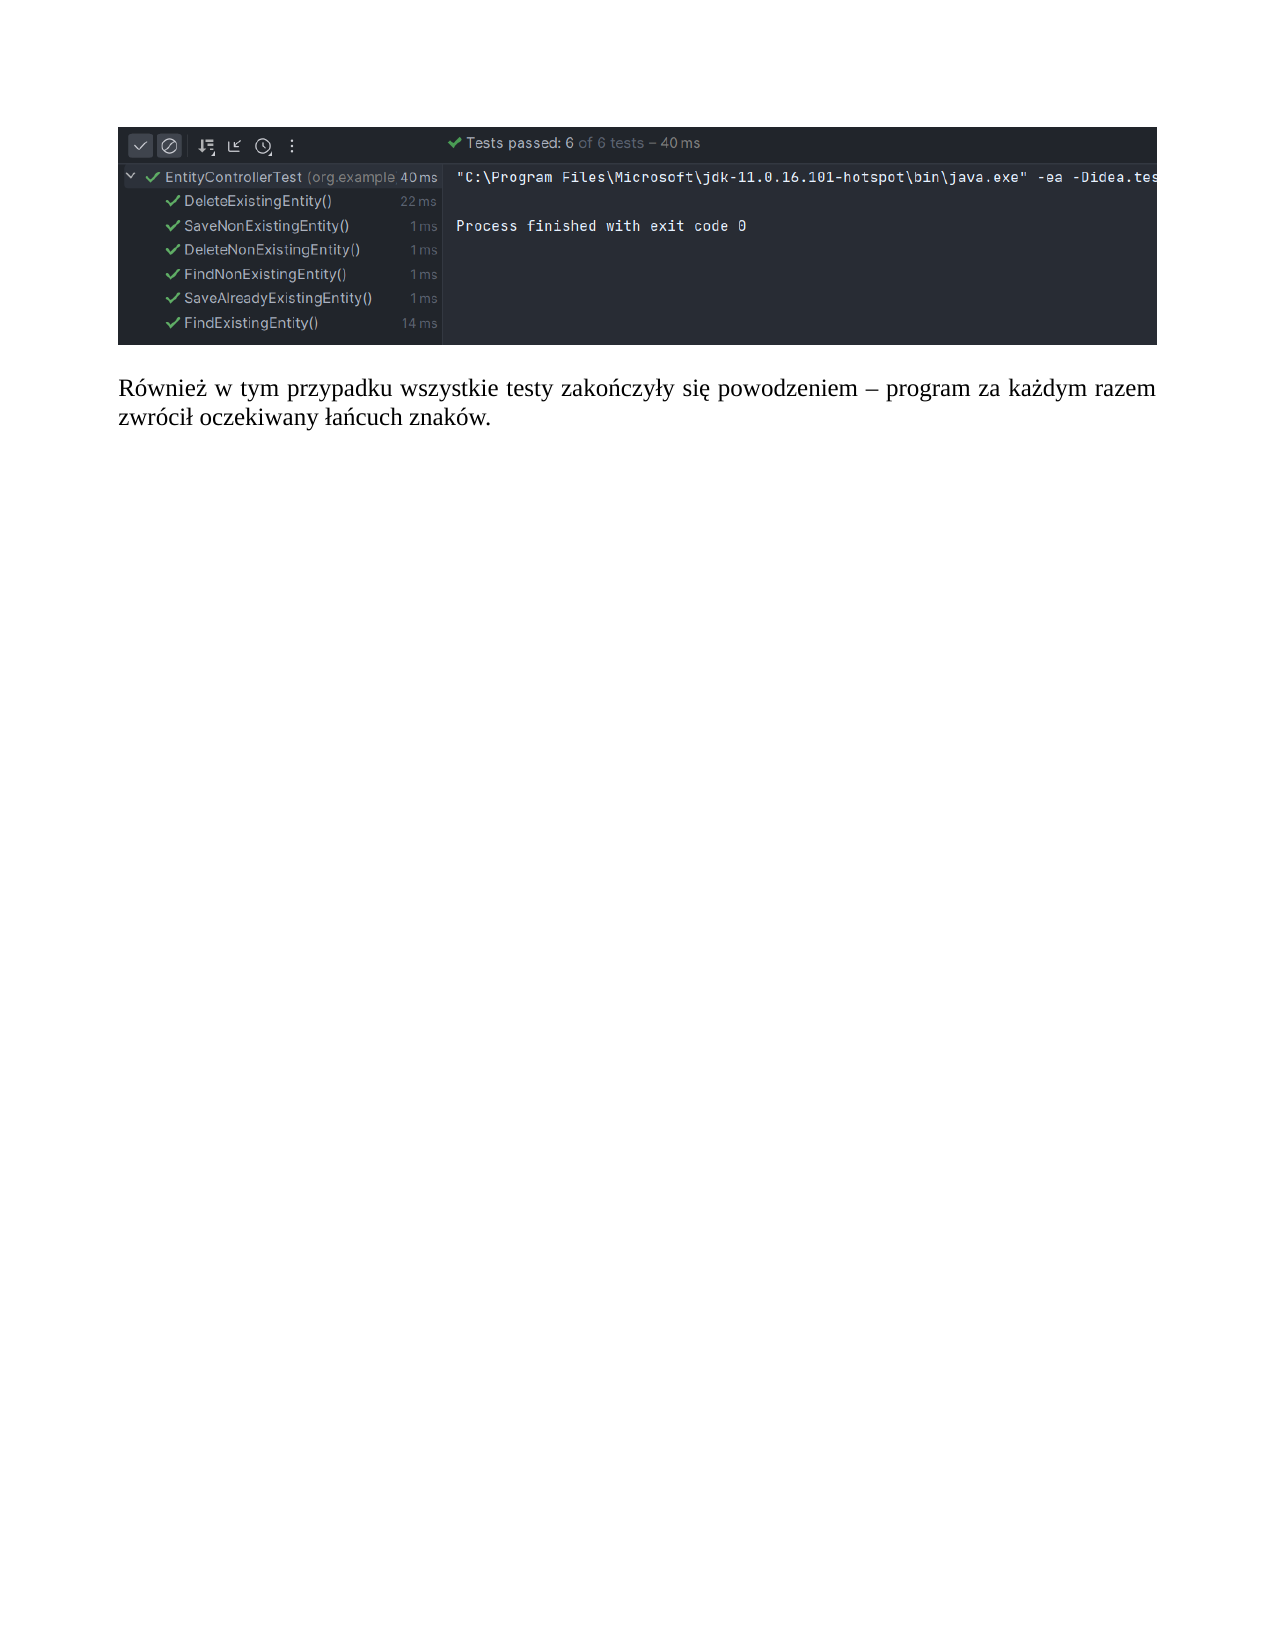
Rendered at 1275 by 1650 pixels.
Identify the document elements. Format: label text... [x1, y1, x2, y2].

picture [118, 127, 1157, 345]
text Również w tym przypadku wszystkie testy zakończyły się powodzeniem – program za każdym razem zwrócił oczekiwany łańcuch znaków. [118, 373, 1157, 431]
